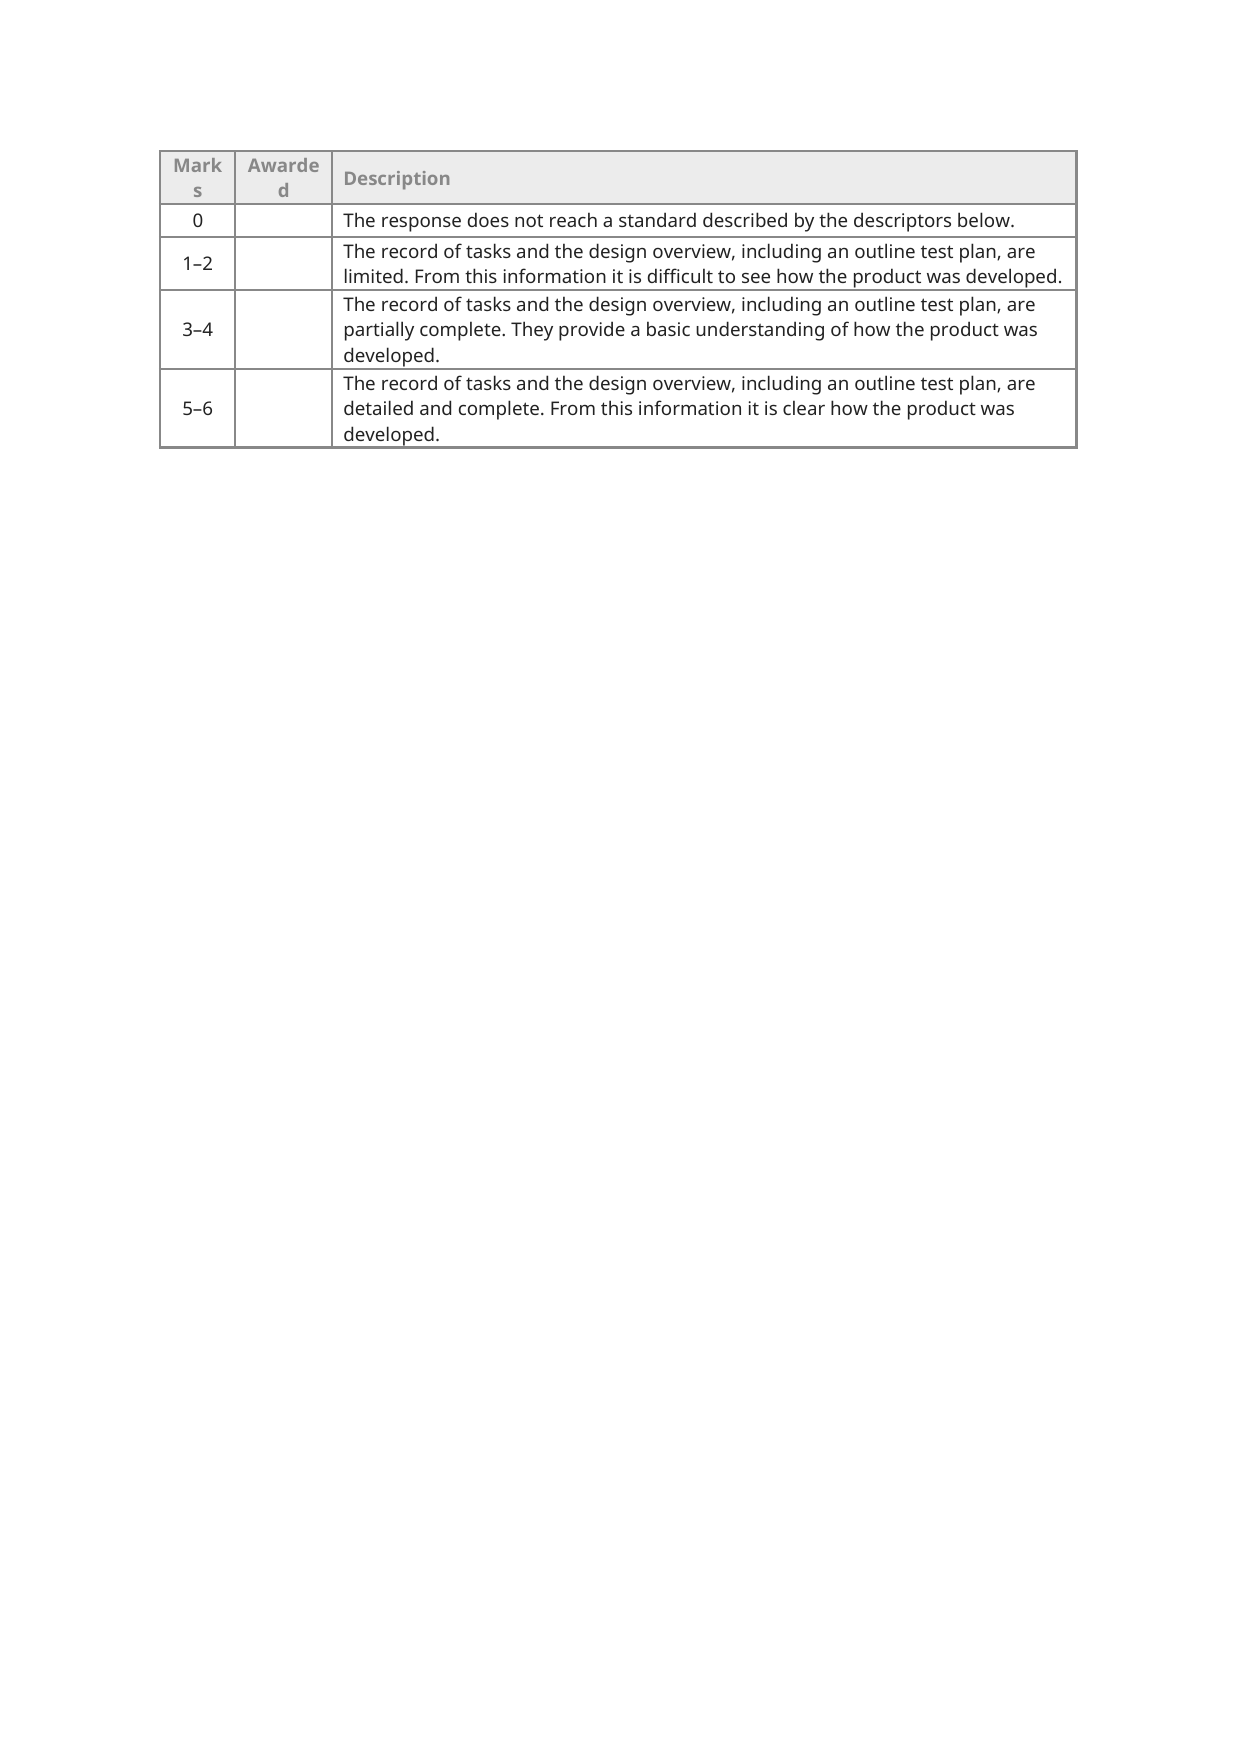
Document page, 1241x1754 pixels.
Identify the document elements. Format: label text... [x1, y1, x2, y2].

table_cell The record of tasks and the design overview, including an outline test plan, are detailed and complete. From this information it is clear how the product was developed. [333, 370, 1075, 446]
table_cell The response does not reach a standard described by the descriptors below. [333, 205, 1075, 236]
table_cell 1–2 [161, 238, 234, 289]
table_cell The record of tasks and the design overview, including an outline test plan, are limited. From this information it is difficult to see how the product was developed. [333, 238, 1075, 289]
table_cell [236, 205, 331, 236]
table_cell 0 [161, 205, 234, 236]
table_cell 5–6 [161, 370, 234, 446]
table_cell 3–4 [161, 291, 234, 368]
table_cell [236, 291, 331, 368]
table_cell The record of tasks and the design overview, including an outline test plan, are partially complete. They provide a basic understanding of how the product was developed. [333, 291, 1075, 368]
table_cell [236, 238, 331, 289]
table_cell [236, 370, 331, 446]
table_header Description [333, 152, 1075, 203]
table_header Awarded [236, 152, 331, 203]
table_header Marks [161, 152, 234, 203]
